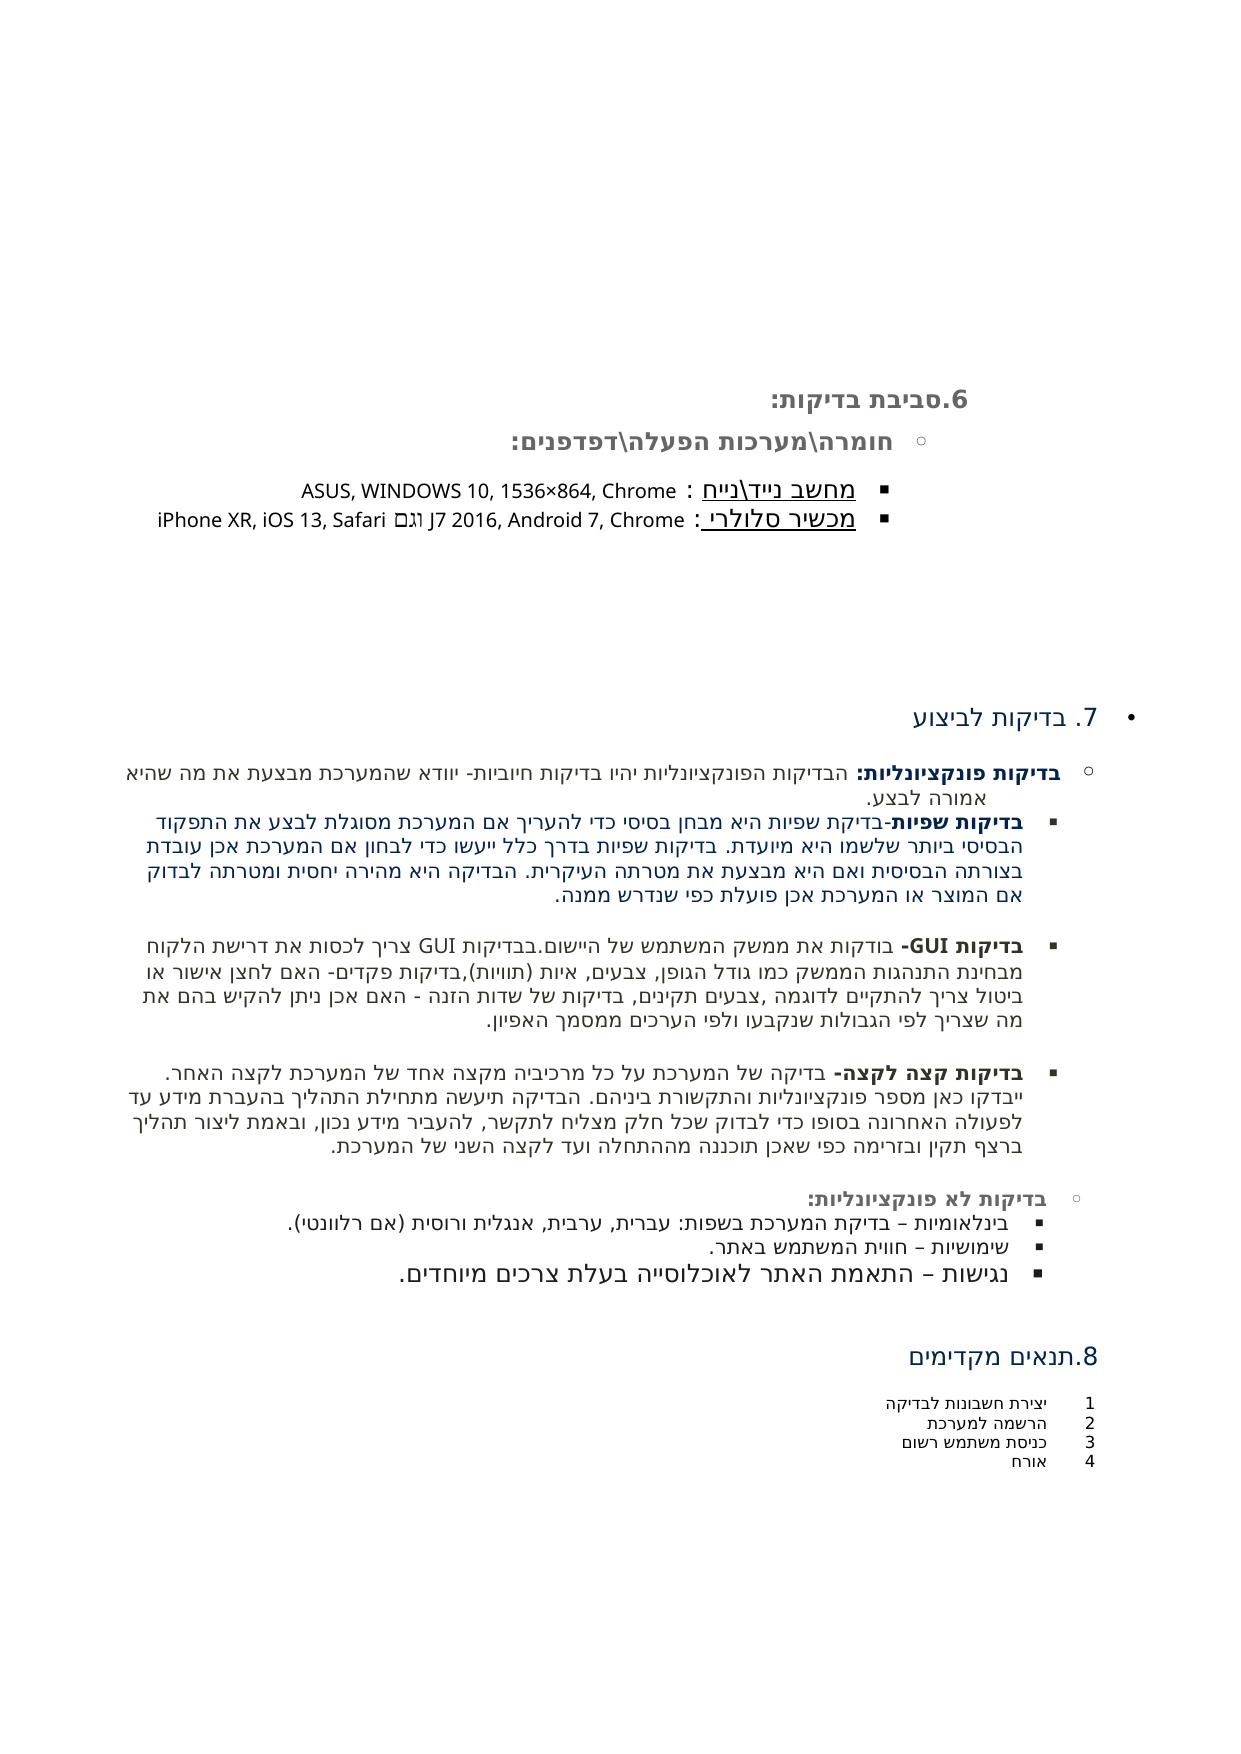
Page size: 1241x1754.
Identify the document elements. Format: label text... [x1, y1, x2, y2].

list הרשמה למערכת [118, 1414, 1084, 1433]
list מחשב נייד\נייח : ASUS, WINDOWS 10, 1536×864, Chrome [118, 475, 893, 504]
list בדיקות קצה לקצה- בדיקה של המערכת על כל מרכיביה מקצה אחד של המערכת לקצה האחר. ייבדקו כאן מספר פונקציונליות והתקשורת ביניהם. הבדיקה תיעשה מתחילת התהליך בהעברת מידע עד לפעולה האחרונה בסופו כדי לבדוק שכל חלק מצליח לתקשר, להעביר מידע נכון, ובאמת ליצור תהליך ברצף תקין ובזרימה כפי שאכן תוכננה מההתחלה ועד לקצה השני של המערכת. [118, 1061, 1061, 1158]
list כניסת משתמש רשום [118, 1433, 1084, 1452]
list שימושיות – חווית המשתמש באתר. [118, 1235, 1047, 1259]
list בדיקות פונקציונליות: הבדיקות הפונקציונליות יהיו בדיקות חיוביות- יוודא שהמערכת מבצעת את מה שהיא אמורה לבצע. [118, 761, 1098, 810]
list בדיקות לא פונקציונליות: [118, 1187, 1084, 1211]
list חומרה\מערכות הפעלה\דפדפנים: [118, 427, 931, 456]
list נגישות – התאמת האתר לאוכלוסייה בעלת צרכים מיוחדים. [118, 1259, 1047, 1289]
list יצירת חשבונות לבדיקה [118, 1394, 1084, 1414]
list בדיקות שפיות-בדיקת שפיות היא מבחן בסיסי כדי להעריך אם המערכת מסוגלת לבצע את התפקוד הבסיסי ביותר שלשמו היא מיועדת. בדיקות שפיות בדרך כלל ייעשו כדי לבחון אם המערכת אכן עובדת בצורתה הבסיסית ואם היא מבצעת את מטרתה העיקרית. הבדיקה היא מהירה יחסית ומטרתה לבדוק אם המוצר או המערכת אכן פועלת כפי שנדרש ממנה. [118, 810, 1061, 907]
list מכשיר סלולרי : J7 2016, Android 7, Chrome וגם iPhone XR, iOS 13, Safari [118, 504, 893, 533]
list בינלאומיות – בדיקת המערכת בשפות: עברית, ערבית, אנגלית ורוסית (אם רלוונטי). [118, 1211, 1047, 1235]
list בדיקות GUI- בודקות את ממשק המשתמש של היישום.בבדיקות GUI צריך לכסות את דרישת הלקוח מבחינת התנהגות הממשק כמו גודל הגופן, צבעים, איות (תוויות),בדיקות פקדים- האם לחצן אישור או ביטול צריך להתקיים לדוגמה ,צבעים תקינים, בדיקות של שדות הזנה - האם אכן ניתן להקיש בהם את מה שצריך לפי הגבולות שנקבעו ולפי הערכים ממסמך האפיון. [118, 931, 1061, 1033]
list אורח [118, 1452, 1084, 1472]
subtitle 6.סביבת בדיקות: [118, 385, 1006, 414]
subtitle 8.תנאים מקדימים [118, 1342, 1136, 1372]
list 7. בדיקות לביצוע [118, 704, 1136, 733]
